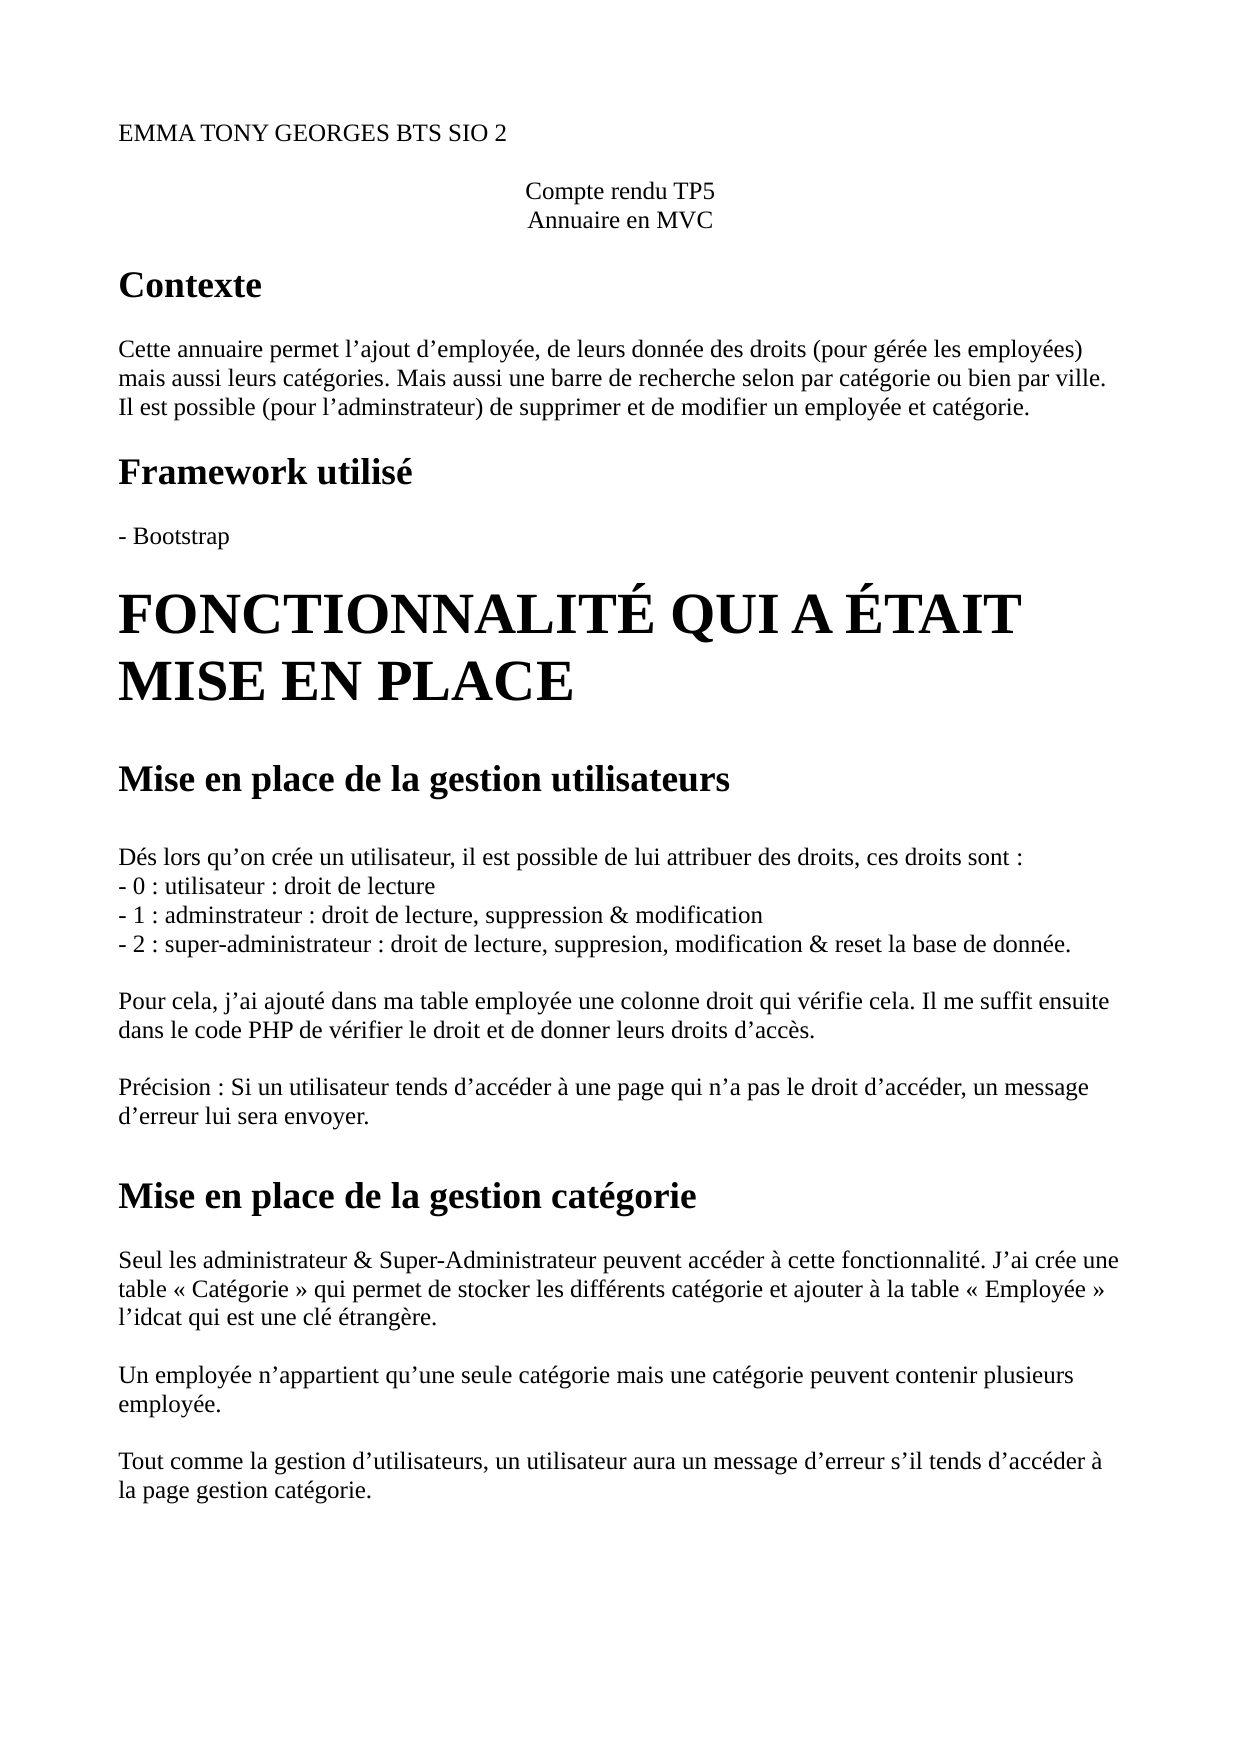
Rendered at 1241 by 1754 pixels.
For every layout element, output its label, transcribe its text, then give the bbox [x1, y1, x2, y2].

text Compte rendu TP5 [118, 176, 1122, 205]
text Mise en place de la gestion catégorie [118, 1173, 1122, 1216]
text Pour cela, j’ai ajouté dans ma table employée une colonne droit qui vérifie cela. Il me suffit ensuite dans le code PHP de vérifier le droit et de donner leurs droits d’accès. [118, 986, 1122, 1044]
text Mise en place de la gestion utilisateurs [118, 756, 1122, 799]
text FONCTIONNALITÉ QUI A ÉTAIT MISE EN PLACE [118, 579, 1122, 713]
text - Bootstrap [118, 521, 1122, 550]
text - 2 : super-administrateur : droit de lecture, suppresion, modification & reset la base de donnée. [118, 929, 1122, 957]
text Seul les administrateur & Super-Administrateur peuvent accéder à cette fonctionnalité. J’ai crée une table « Catégorie » qui permet de stocker les différents catégorie et ajouter à la table « Employée » l’idcat qui est une clé étrangère. [118, 1245, 1122, 1331]
text Précision : Si un utilisateur tends d’accéder à une page qui n’a pas le droit d’accéder, un message d’erreur lui sera envoyer. [118, 1072, 1122, 1130]
text - 0 : utilisateur : droit de lecture [118, 871, 1122, 900]
text Annuaire en MVC [118, 205, 1122, 234]
text Un employée n’appartient qu’une seule catégorie mais une catégorie peuvent contenir plusieurs employée. [118, 1360, 1122, 1417]
text - 1 : adminstrateur : droit de lecture, suppression & modification [118, 900, 1122, 929]
text Contexte [118, 263, 1122, 306]
text Cette annuaire permet l’ajout d’employée, de leurs donnée des droits (pour gérée les employées) mais aussi leurs catégories. Mais aussi une barre de recherche selon par catégorie ou bien par ville. Il est possible (pour l’adminstrateur) de supprimer et de modifier un employée et catégorie. [118, 334, 1122, 421]
text Tout comme la gestion d’utilisateurs, un utilisateur aura un message d’erreur s’il tends d’accéder à la page gestion catégorie. [118, 1446, 1122, 1504]
text Dés lors qu’on crée un utilisateur, il est possible de lui attribuer des droits, ces droits sont : [118, 842, 1122, 871]
text Framework utilisé [118, 449, 1122, 493]
